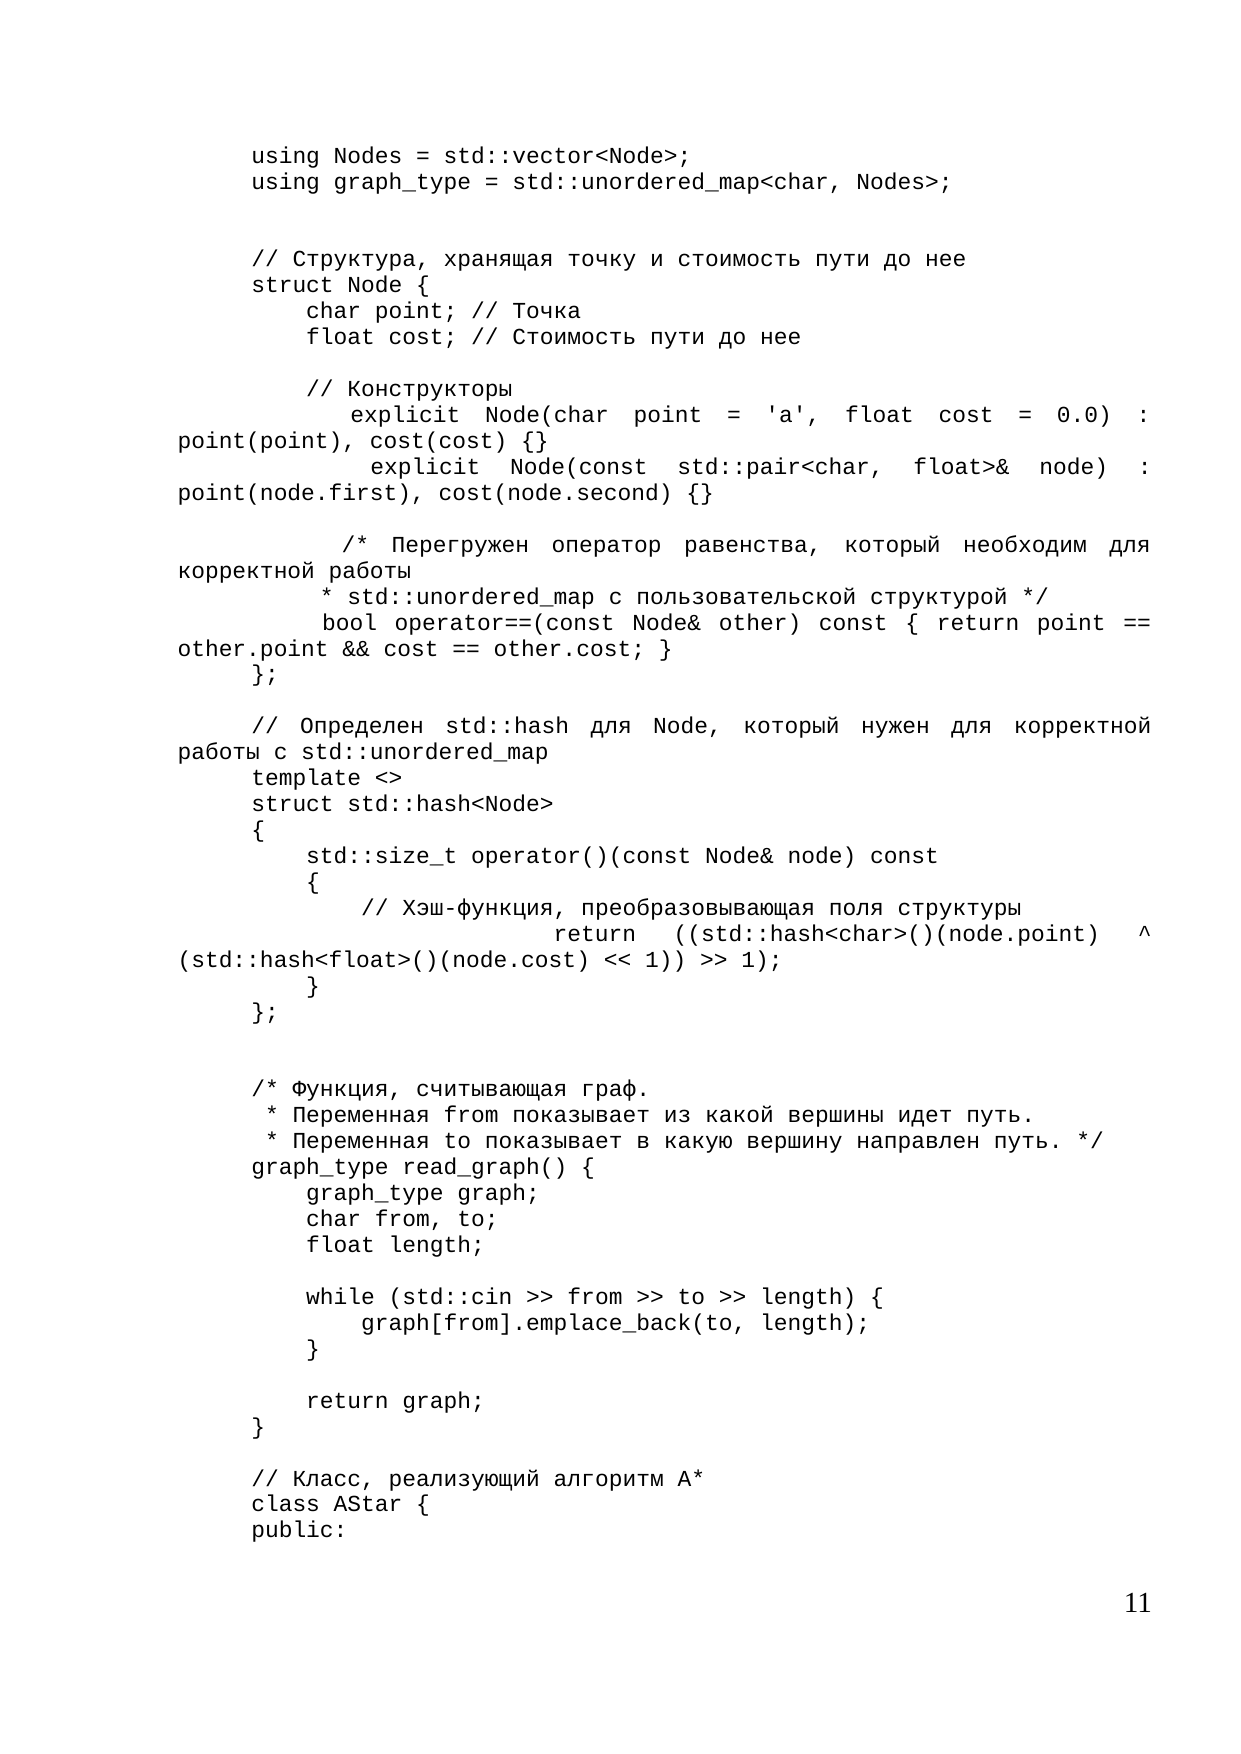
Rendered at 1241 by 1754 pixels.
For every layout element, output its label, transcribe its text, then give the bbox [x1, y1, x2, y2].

text return graph; [177, 1389, 1152, 1415]
text } [177, 1337, 1152, 1363]
text explicit Node(char point = 'a', float cost = 0.0) : point(point), cost(cost) {} [177, 403, 1152, 455]
text float cost; // Стоимость пути до нее [177, 326, 1152, 352]
text using Nodes = std::vector<Node>; [177, 144, 1152, 170]
text char point; // Точка [177, 300, 1152, 326]
text /* Функция, считывающая граф. [177, 1078, 1152, 1104]
text graph_type read_graph() { [177, 1156, 1152, 1182]
text using graph_type = std::unordered_map<char, Nodes>; [177, 170, 1152, 196]
text struct Node { [177, 274, 1152, 300]
text // Структура, хранящая точку и стоимость пути до нее [177, 248, 1152, 274]
text }; [177, 663, 1152, 689]
text struct std::hash<Node> [177, 792, 1152, 818]
text graph_type graph; [177, 1182, 1152, 1207]
text std::size_t operator()(const Node& node) const [177, 844, 1152, 870]
text { [177, 818, 1152, 844]
text template <> [177, 767, 1152, 792]
text float length; [177, 1233, 1152, 1259]
text * std::unordered_map c пользовательской структурой */ [177, 585, 1152, 611]
text // Определен std::hash для Node, который нужен для корректной работы с std::unordered_map [177, 715, 1152, 767]
text graph[from].emplace_back(to, length); [177, 1311, 1152, 1337]
text }; [177, 1000, 1152, 1026]
text explicit Node(const std::pair<char, float>& node) : point(node.first), cost(node.second) {} [177, 455, 1152, 507]
text } [177, 1415, 1152, 1441]
text class AStar { [177, 1493, 1152, 1519]
text return ((std::hash<char>()(node.point) ^ (std::hash<float>()(node.cost) << 1)) >> 1); [177, 922, 1152, 974]
text } [177, 974, 1152, 1000]
text bool operator==(const Node& other) const { return point == other.point && cost == other.cost; } [177, 611, 1152, 663]
text while (std::cin >> from >> to >> length) { [177, 1285, 1152, 1311]
text /* Перегружен оператор равенства, который необходим для корректной работы [177, 533, 1152, 585]
text * Переменная to показывает в какую вершину направлен путь. */ [177, 1130, 1152, 1156]
text // Класс, реализующий алгоритм А* [177, 1467, 1152, 1493]
text { [177, 870, 1152, 896]
text // Хэш-функция, преобразовывающая поля структуры [177, 896, 1152, 922]
text public: [177, 1519, 1152, 1545]
text * Переменная from показывает из какой вершины идет путь. [177, 1104, 1152, 1130]
text // Конструкторы [177, 377, 1152, 403]
text char from, to; [177, 1207, 1152, 1233]
